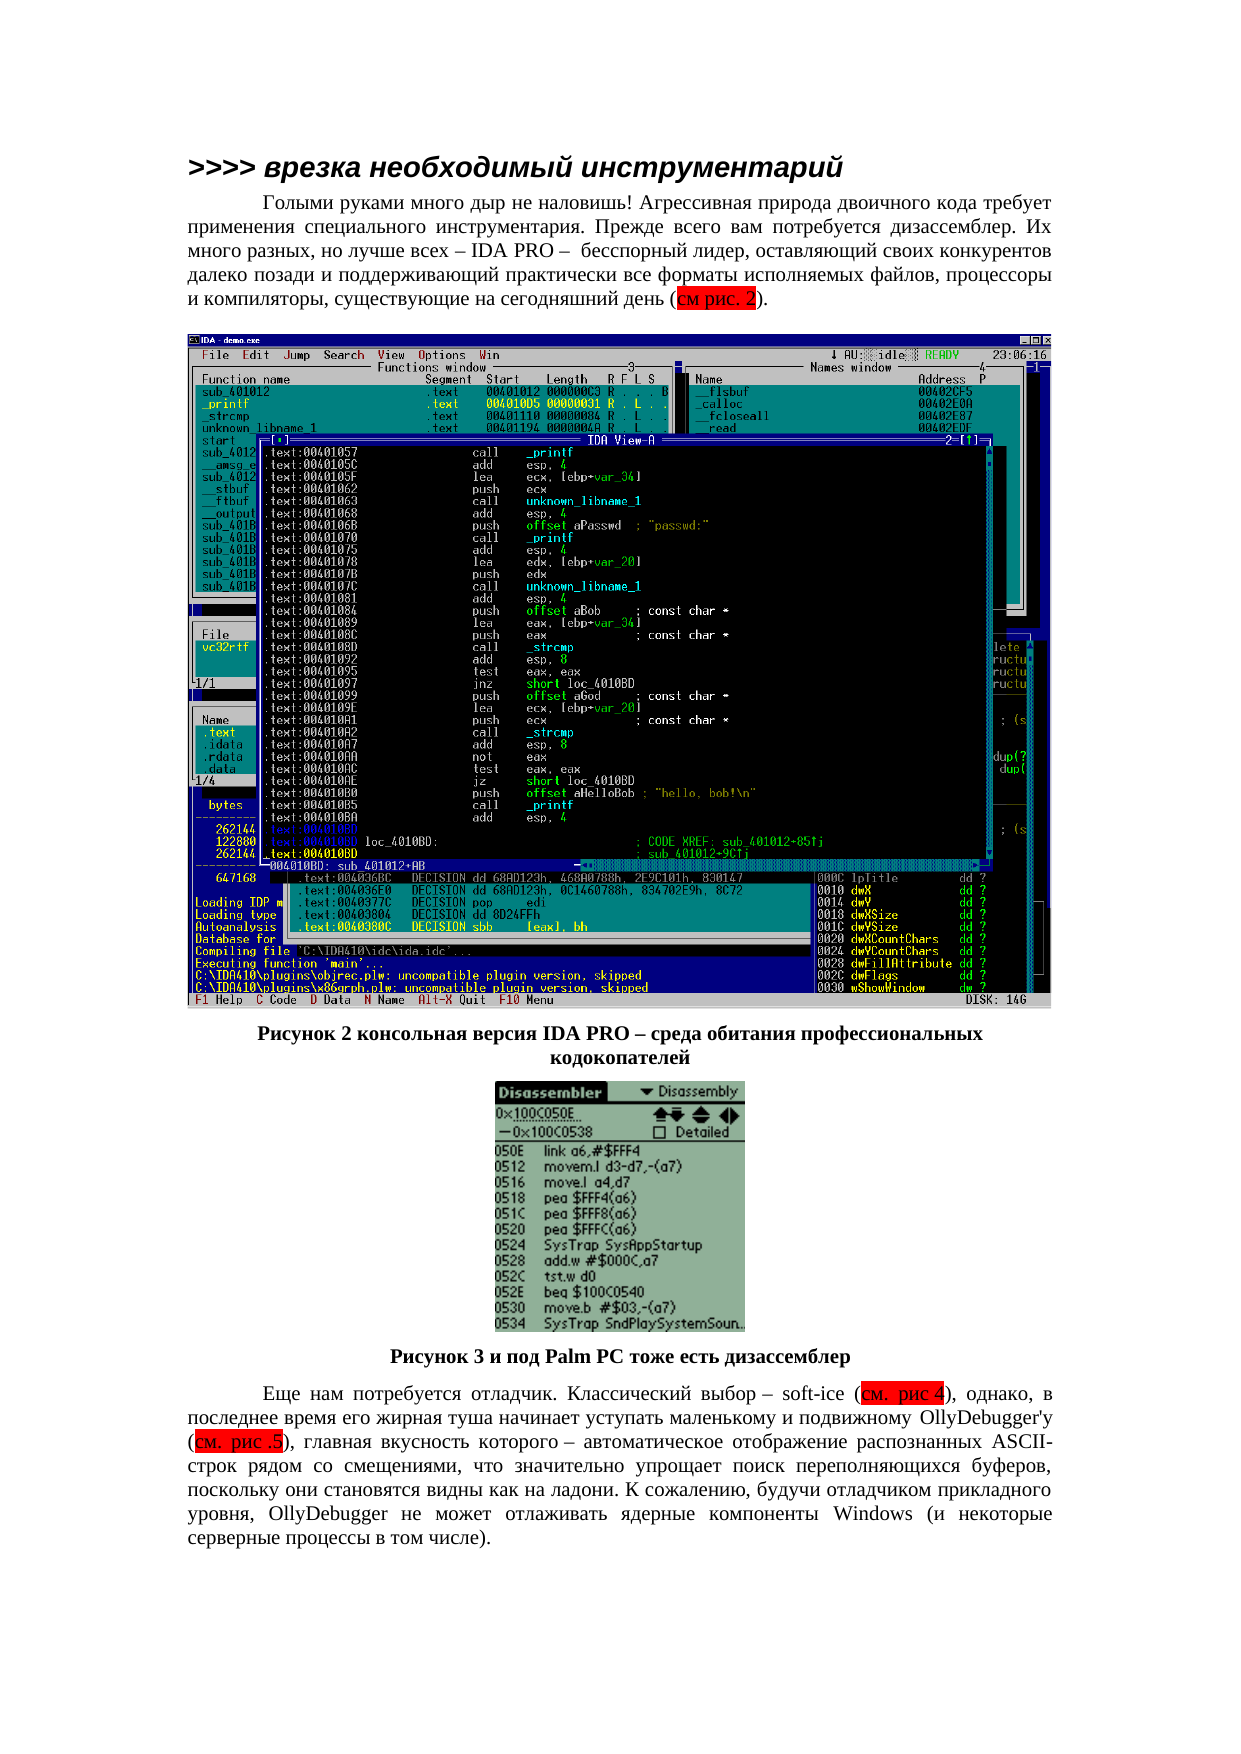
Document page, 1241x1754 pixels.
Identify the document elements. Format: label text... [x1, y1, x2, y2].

picture [495, 1081, 745, 1332]
text Голыми руками много дыр не наловишь! Агрессивная природа двоичного кода требует применения специального инструментария. Прежде всего вам потребуется дизассемблер. Их много разных, но лучше всех – IDA PRO – бесспорный лидер, оставляющий своих конкурентов далеко позади и поддерживающий практически все форматы исполняемых файлов, процессоры и компиляторы, существующие на сегодняшний день (см рис. 2). [187, 190, 1053, 310]
text Рисунок 2 консольная версия IDA PRO – среда обитания профессиональных кодокопателей [187, 1021, 1053, 1069]
picture [187, 334, 1052, 1009]
subtitle >>>> врезка необходимый инструментарий [187, 150, 1053, 183]
text Еще нам потребуется отладчик. Классический выбор – soft-ice (см. рис 4), однако, в последнее время его жирная туша начинает уступать маленькому и подвижному OllyDebugger'у (см. рис .5), главная вкусность которого – автоматическое отображение распознанных ASСII-строк рядом со смещениями, что значительно упрощает поиск переполняющихся буферов, поскольку они становятся видны как на ладони. К сожалению, будучи отладчиком прикладного уровня, OllyDebugger не может отлаживать ядерные компоненты Windows (и некоторые серверные процессы в том числе). [187, 1381, 1053, 1549]
text Рисунок 3 и под Palm PC тоже есть дизассемблер [187, 1344, 1053, 1368]
